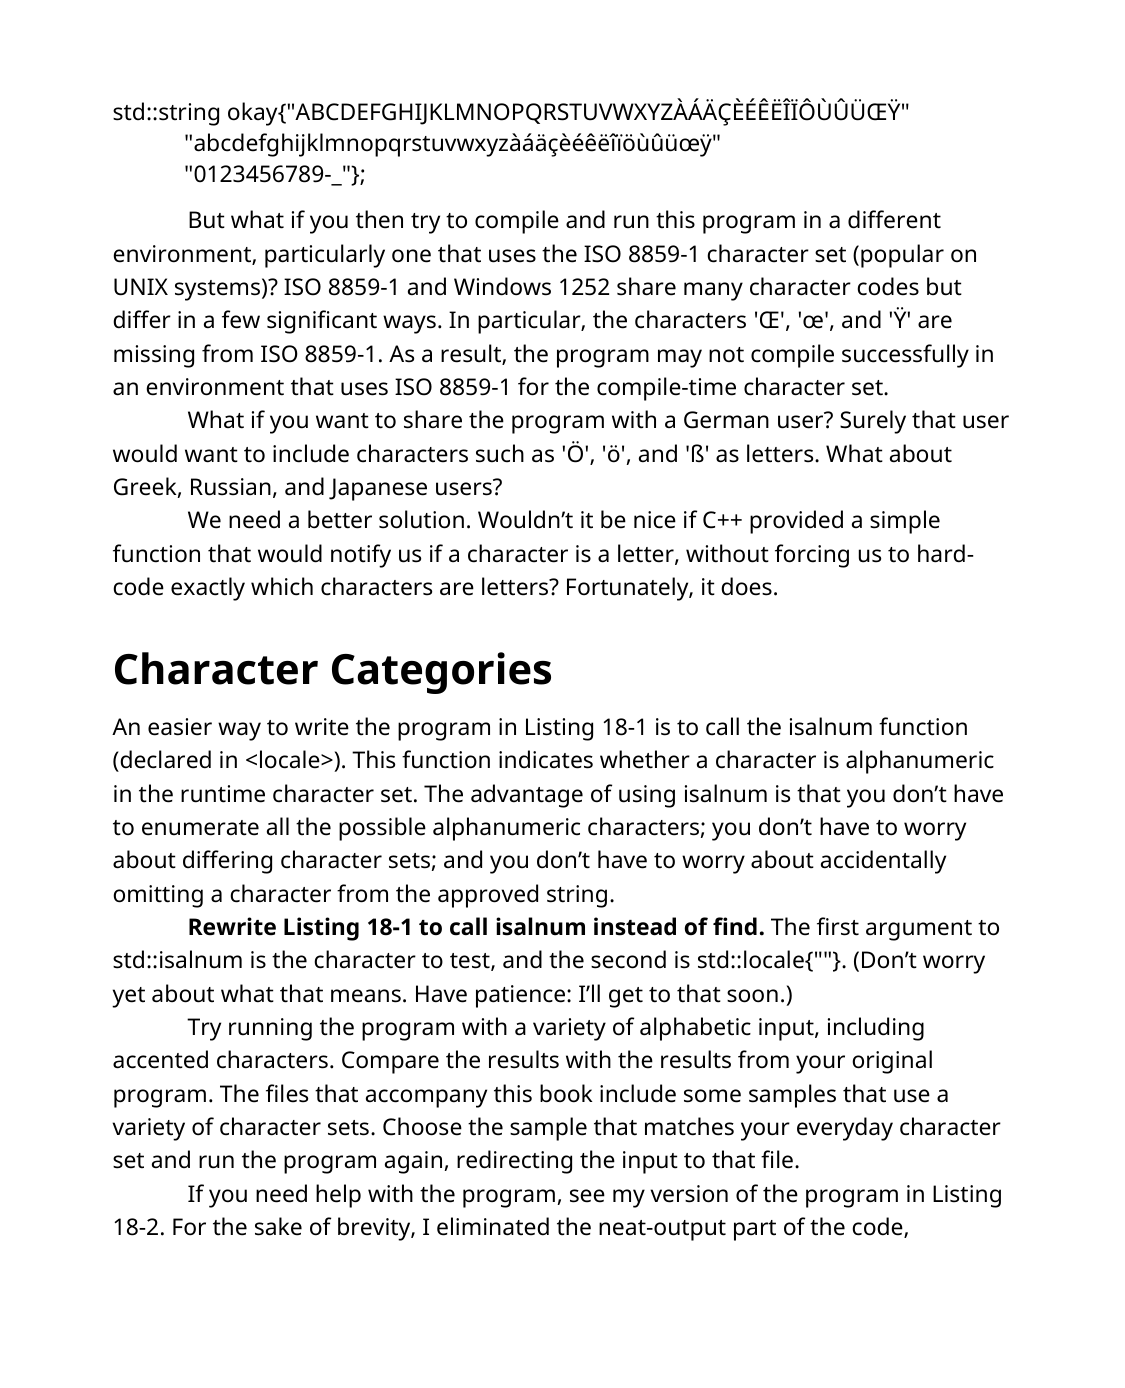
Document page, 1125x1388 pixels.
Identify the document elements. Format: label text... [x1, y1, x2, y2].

text An easier way to write the program in Listing 18-1 is to call the isalnum function (declared in <locale>). This function indicates whether a character is alphanumeric in the runtime character set. The advantage of using isalnum is that you don’t have to enumerate all the possible alphanumeric characters; you don’t have to worry about differing character sets; and you don’t have to worry about accidentally omitting a character from the approved string. [112, 709, 1012, 909]
subtitle Character Categories [112, 640, 1012, 696]
text "abcdefghijklmnopqrstuvwxyzàáäçèéêëîïöùûüœÿ" [112, 127, 1012, 158]
text But what if you then try to compile and run this program in a different environment, particularly one that uses the ISO 8859-1 character set (popular on UNIX systems)? ISO 8859-1 and Windows 1252 share many character codes but differ in a few significant ways. In particular, the characters 'Œ', 'œ', and 'Ÿ' are missing from ISO 8859-1. As a result, the program may not compile successfully in an environment that uses ISO 8859-1 for the compile-time character set. [112, 202, 1012, 402]
text We need a better solution. Wouldn’t it be nice if C++ provided a simple function that would notify us if a character is a letter, without forcing us to hard-code exactly which characters are letters? Fortunately, it does. [112, 502, 1012, 602]
text Rewrite Listing 18-1 to call isalnum instead of find. The first argument to std::isalnum is the character to test, and the second is std::locale{""}. (Don’t worry yet about what that means. Have patience: I’ll get to that soon.) [112, 909, 1012, 1009]
text std::string okay{"ABCDEFGHIJKLMNOPQRSTUVWXYZÀÁÄÇÈÉÊËÎÏÔÙÛÜŒŸ" [112, 96, 1012, 127]
text What if you want to share the program with a German user? Surely that user would want to include characters such as 'Ö', 'ö', and 'ß' as letters. What about Greek, Russian, and Japanese users? [112, 402, 1012, 502]
text "0123456789-_"}; [112, 158, 1012, 190]
text Try running the program with a variety of alphabetic input, including accented characters. Compare the results with the results from your original program. The files that accompany this book include some samples that use a variety of character sets. Choose the sample that matches your everyday character set and run the program again, redirecting the input to that file. [112, 1009, 1012, 1176]
text If you need help with the program, see my version of the program in Listing 18-2. For the sake of brevity, I eliminated the neat-output part of the code, [112, 1176, 1012, 1242]
